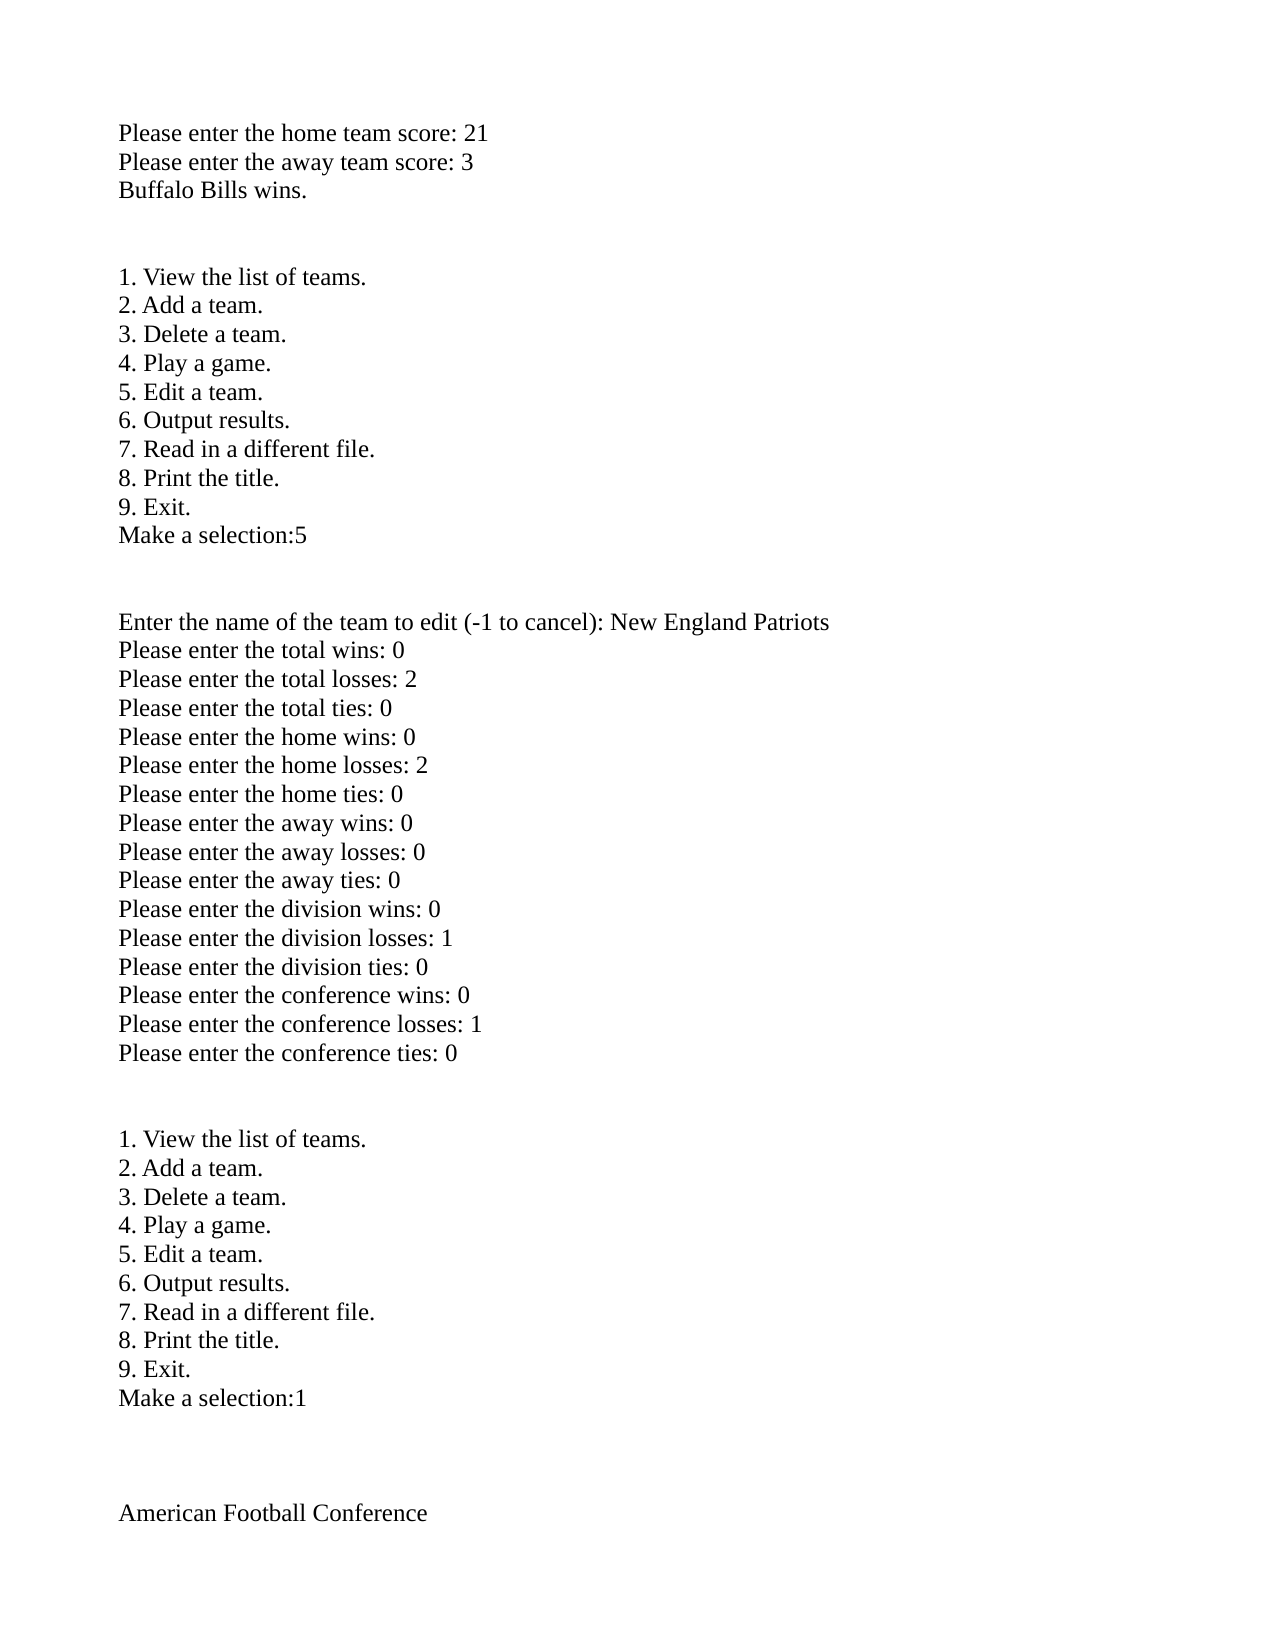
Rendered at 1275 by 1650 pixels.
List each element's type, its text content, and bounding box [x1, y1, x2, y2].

text 6. Output results. [118, 406, 1157, 434]
text 1. View the list of teams. [118, 1124, 1157, 1153]
text 3. Delete a team. [118, 319, 1157, 348]
text Please enter the away ties: 0 [118, 866, 1157, 894]
text Please enter the home losses: 2 [118, 751, 1157, 779]
text Please enter the home wins: 0 [118, 722, 1157, 751]
text Please enter the away losses: 0 [118, 837, 1157, 866]
text 6. Output results. [118, 1268, 1157, 1297]
text Please enter the home team score: 21 [118, 118, 1157, 147]
text Please enter the total wins: 0 [118, 636, 1157, 664]
text 5. Edit a team. [118, 377, 1157, 406]
text Buffalo Bills wins. [118, 176, 1157, 204]
text 1. View the list of teams. [118, 262, 1157, 291]
text Please enter the home ties: 0 [118, 779, 1157, 808]
text American Football Conference [118, 1498, 1157, 1527]
text Make a selection:1 [118, 1383, 1157, 1412]
text 7. Read in a different file. [118, 434, 1157, 463]
text Please enter the division ties: 0 [118, 952, 1157, 981]
text 3. Delete a team. [118, 1182, 1157, 1211]
text Please enter the away wins: 0 [118, 808, 1157, 837]
text Please enter the conference ties: 0 [118, 1038, 1157, 1067]
text Please enter the conference losses: 1 [118, 1009, 1157, 1038]
text 4. Play a game. [118, 1211, 1157, 1239]
text Please enter the division wins: 0 [118, 894, 1157, 923]
text 2. Add a team. [118, 291, 1157, 319]
text 8. Print the title. [118, 1326, 1157, 1354]
text 7. Read in a different file. [118, 1297, 1157, 1326]
text 9. Exit. [118, 492, 1157, 521]
text Please enter the total ties: 0 [118, 693, 1157, 722]
text Enter the name of the team to edit (-1 to cancel): New England Patriots [118, 607, 1157, 636]
text 5. Edit a team. [118, 1239, 1157, 1268]
text 2. Add a team. [118, 1153, 1157, 1182]
text Please enter the total losses: 2 [118, 664, 1157, 693]
text 4. Play a game. [118, 348, 1157, 377]
text Make a selection:5 [118, 521, 1157, 549]
text 8. Print the title. [118, 463, 1157, 492]
text Please enter the division losses: 1 [118, 923, 1157, 952]
text Please enter the away team score: 3 [118, 147, 1157, 176]
text Please enter the conference wins: 0 [118, 981, 1157, 1009]
text 9. Exit. [118, 1354, 1157, 1383]
